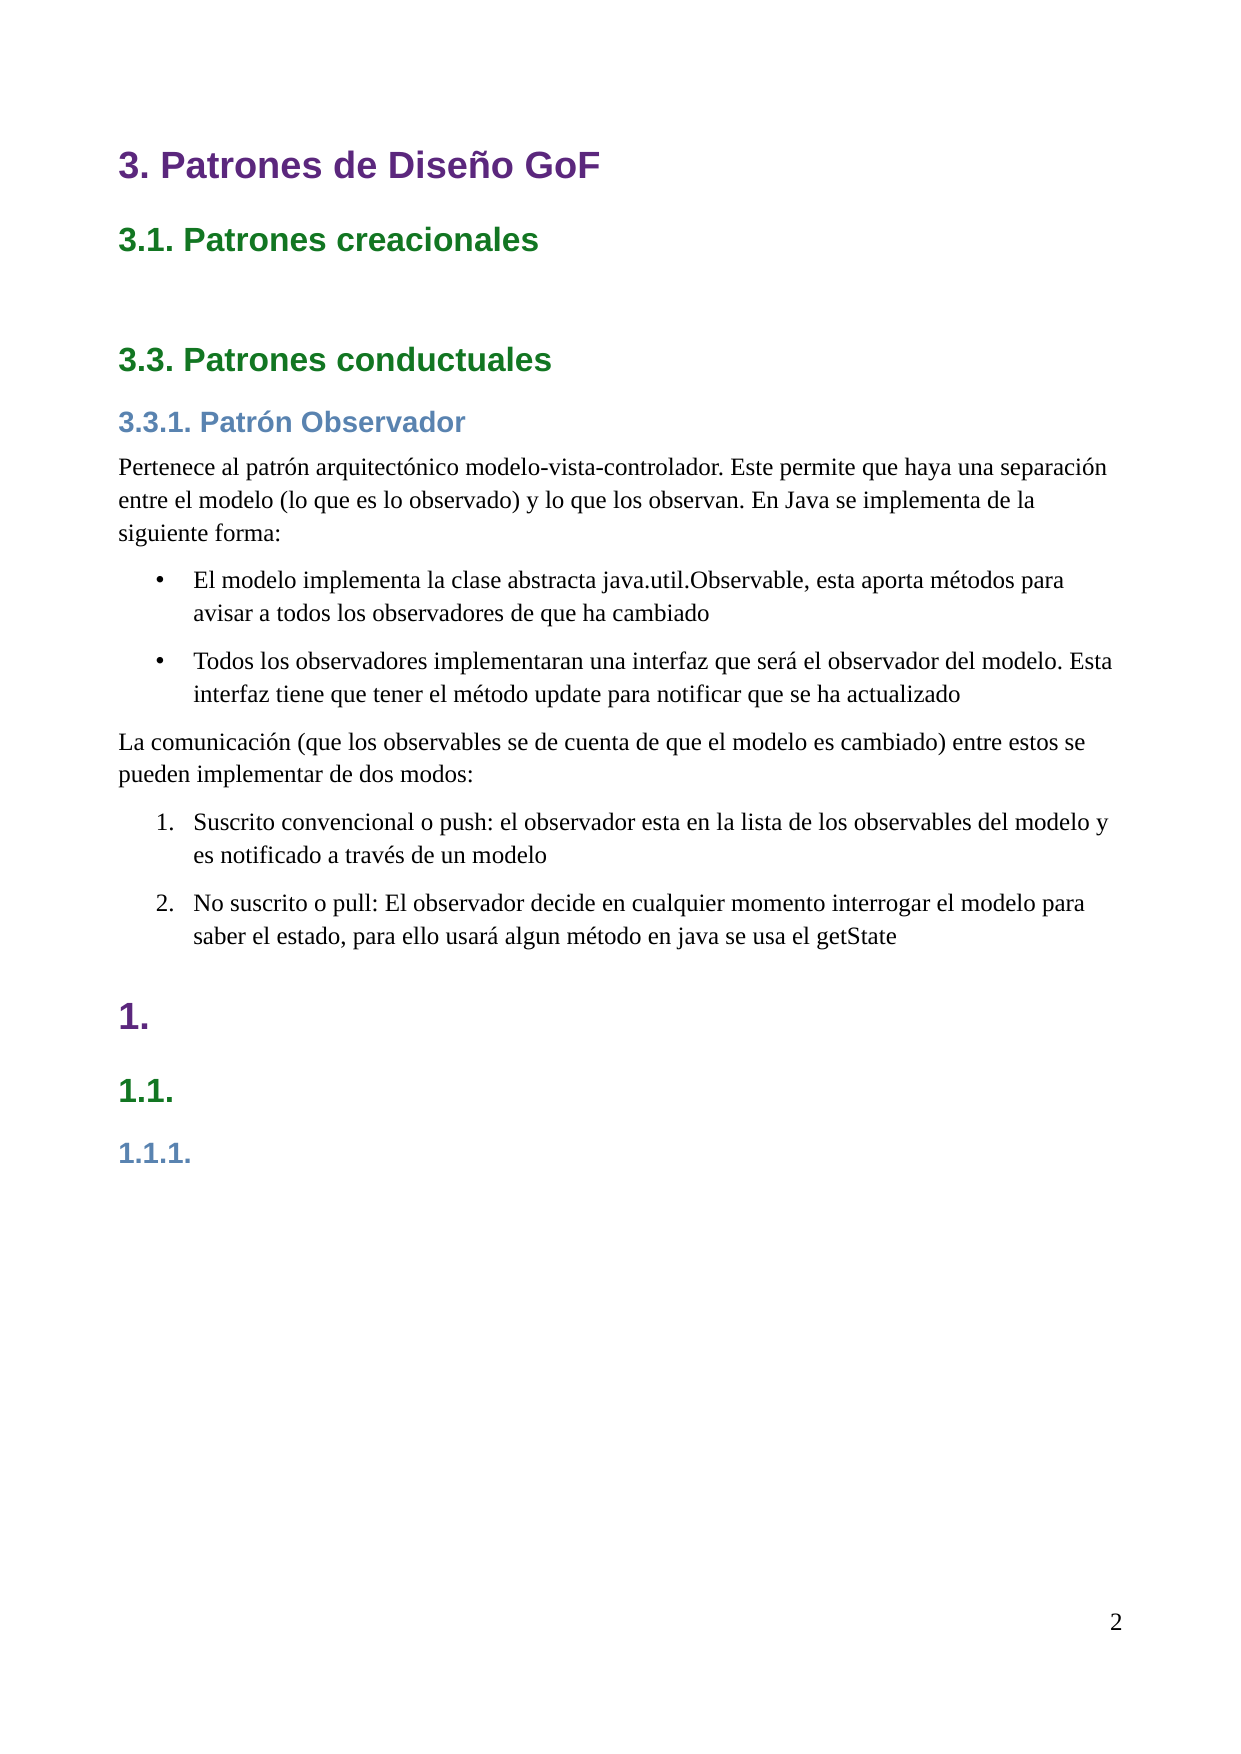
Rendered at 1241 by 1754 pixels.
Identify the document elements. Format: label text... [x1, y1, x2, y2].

subtitle 3.1. Patrones creacionales [118, 220, 1122, 259]
subtitle 1.1.1. [118, 1136, 1122, 1170]
list Suscrito convencional o push: el observador esta en la lista de los observables del modelo y es notificado a través de un modelo [156, 807, 1122, 869]
text Pertenece al patrón arquitectónico modelo-vista-controlador. Este permite que haya una separación entre el modelo (lo que es lo observado) y lo que los observan. En Java se implementa de la siguiente forma: [118, 452, 1122, 546]
subtitle 1.1. [118, 1070, 1122, 1109]
list El modelo implementa la clase abstracta java.util.Observable, esta aporta métodos para avisar a todos los observadores de que ha cambiado [156, 565, 1122, 627]
subtitle 3.3.1. Patrón Observador [118, 405, 1122, 439]
subtitle 3.3. Patrones conductuales [118, 340, 1122, 378]
subtitle 3. Patrones de Diseño GoF [118, 143, 1122, 187]
text La comunicación (que los observables se de cuenta de que el modelo es cambiado) entre estos se pueden implementar de dos modos: [118, 727, 1122, 788]
list Todos los observadores implementaran una interfaz que será el observador del modelo. Esta interfaz tiene que tener el método update para notificar que se ha actualizado [156, 646, 1122, 708]
list No suscrito o pull: El observador decide en cualquier momento interrogar el modelo para saber el estado, para ello usará algun método en java se usa el getState [156, 888, 1122, 949]
subtitle 1. [118, 993, 1122, 1037]
